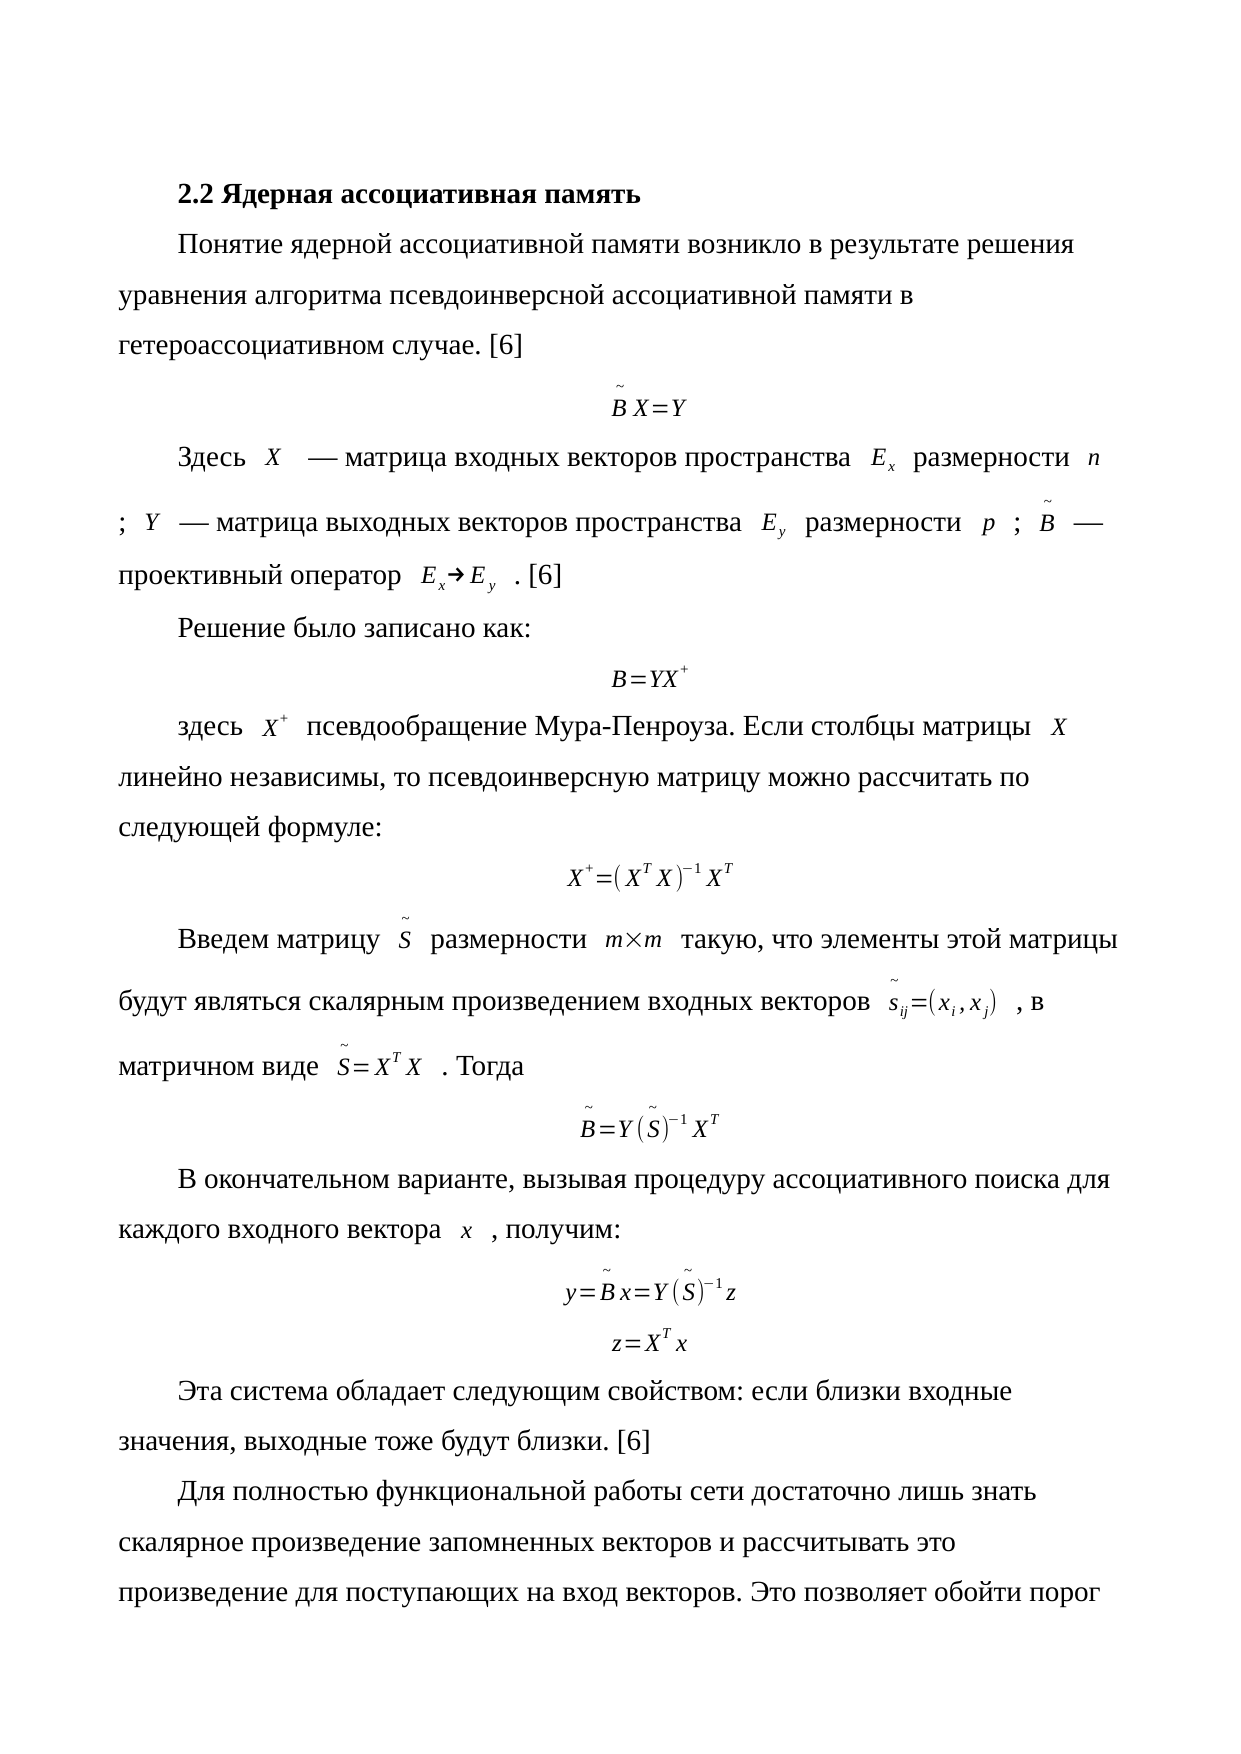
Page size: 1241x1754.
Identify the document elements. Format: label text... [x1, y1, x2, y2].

text Для полностью функциональной работы сети достаточно лишь знать скалярное произведение запомненных векторов и рассчитывать это произведение для поступающих на вход векторов. Это позволяет обойти порог [118, 1473, 1122, 1607]
text Решение было записано как: [118, 610, 1122, 644]
text В окончательном варианте, вызывая процедуру ассоциативного поиска для каждого входного вектора, получим: [118, 1161, 1122, 1245]
text Понятие ядерной ассоциативной памяти возникло в результате решения уравнения алгоритма псевдоинверсной ассоциативной памяти в гетероассоциативном случае. [6] [118, 227, 1122, 361]
text здесьпсевдообращение Мура-Пенроуза. Если столбцы матрицылинейно независимы, то псевдоинверсную матрицу можно рассчитать по следующей формуле: [118, 708, 1122, 843]
text Введем матрицуразмерноститакую, что элементы этой матрицы будут являться скалярным произведением входных векторов, в матричном виде. Тогда [118, 909, 1122, 1081]
text Эта система обладает следующим свойством: если близки входные значения, выходные тоже будут близки. [6] [118, 1373, 1122, 1457]
text Здесь — матрица входных векторов пространстваразмерности;— матрица выходных векторов пространстваразмерности;— проективный оператор. [6] [118, 439, 1122, 593]
text 2.2 Ядерная ассоциативная память [118, 176, 1122, 210]
